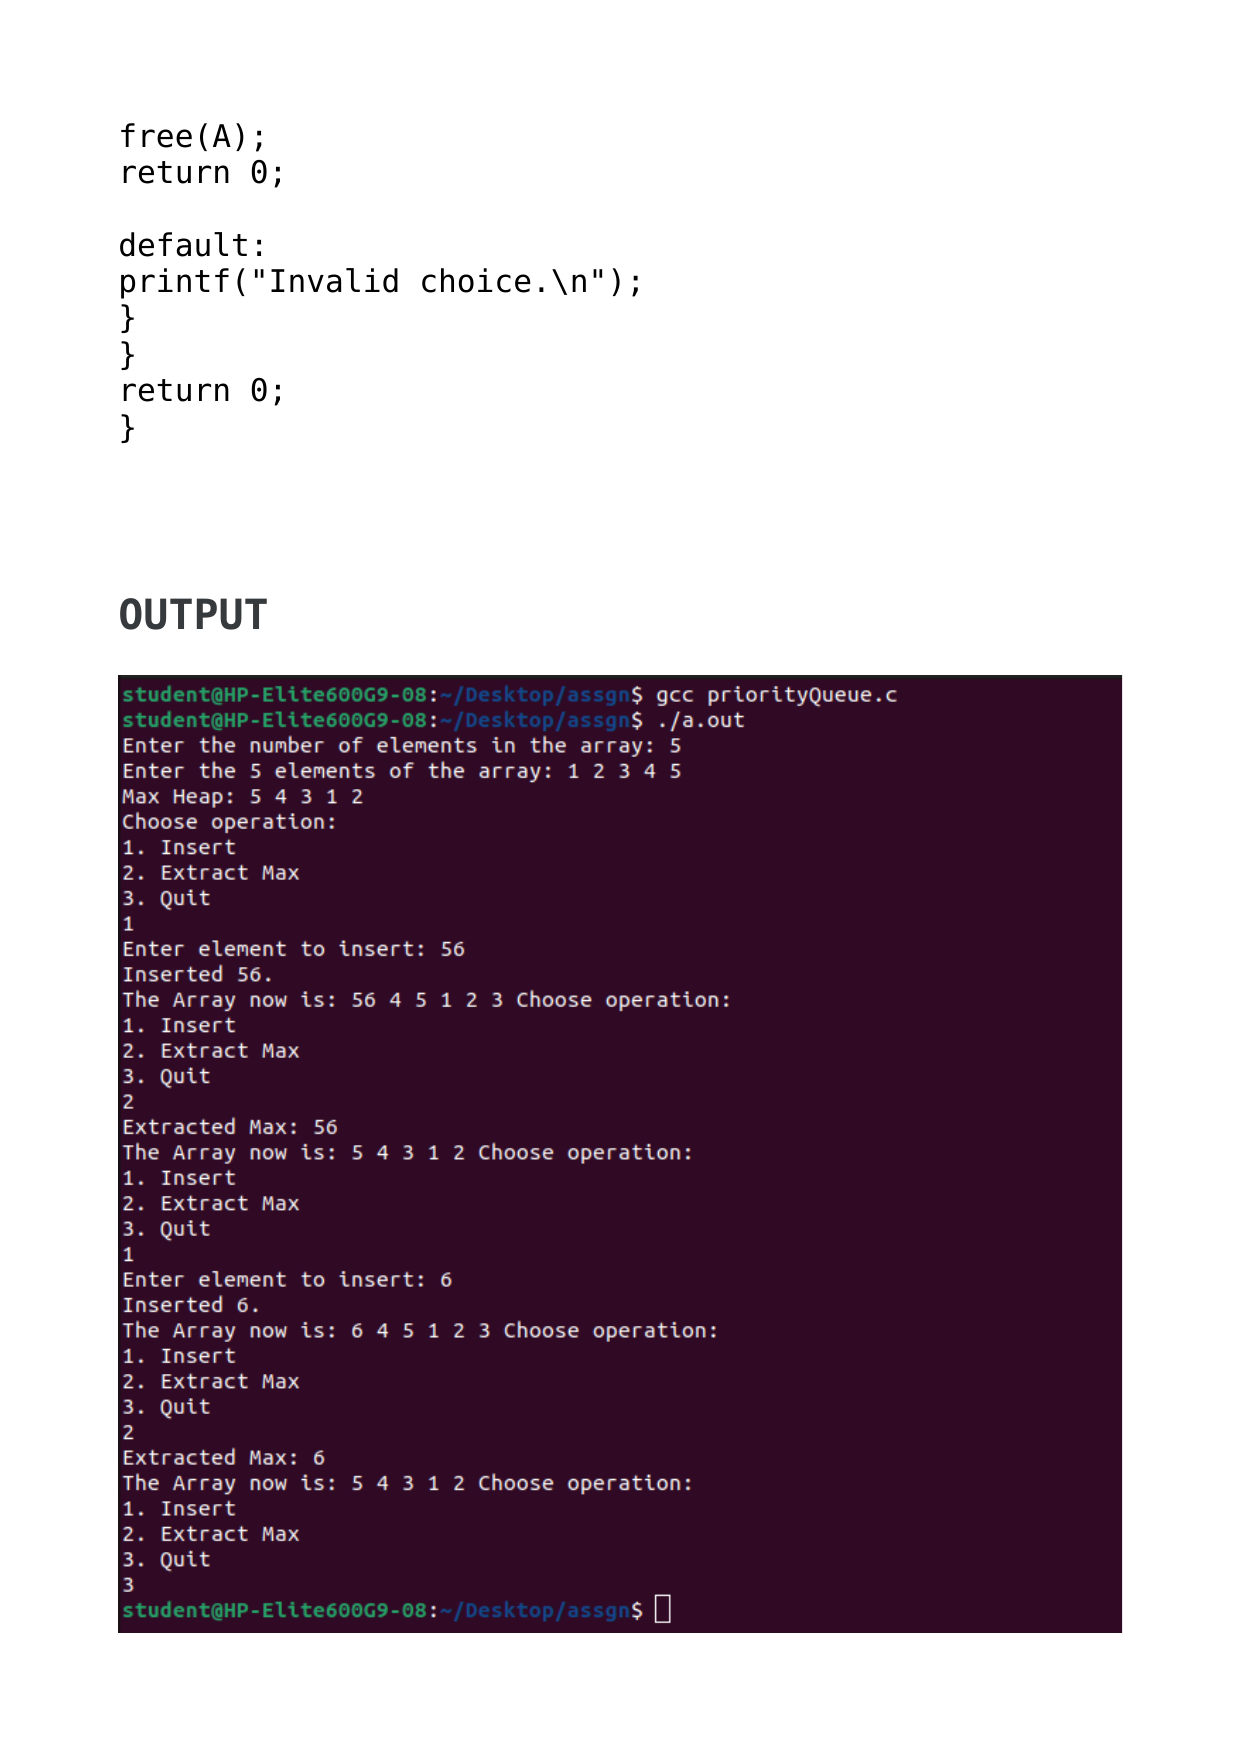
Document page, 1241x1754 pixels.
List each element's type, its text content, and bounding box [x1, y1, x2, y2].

text printf("Invalid choice.\n"); [118, 263, 1122, 300]
picture [118, 675, 1123, 1633]
text } [118, 336, 1122, 373]
text return 0; [118, 154, 1122, 191]
text default: [118, 227, 1122, 263]
text free(A); [118, 118, 1122, 154]
text } [118, 409, 1122, 445]
text } [118, 300, 1122, 336]
text OUTPUT [118, 591, 1122, 639]
text return 0; [118, 373, 1122, 409]
